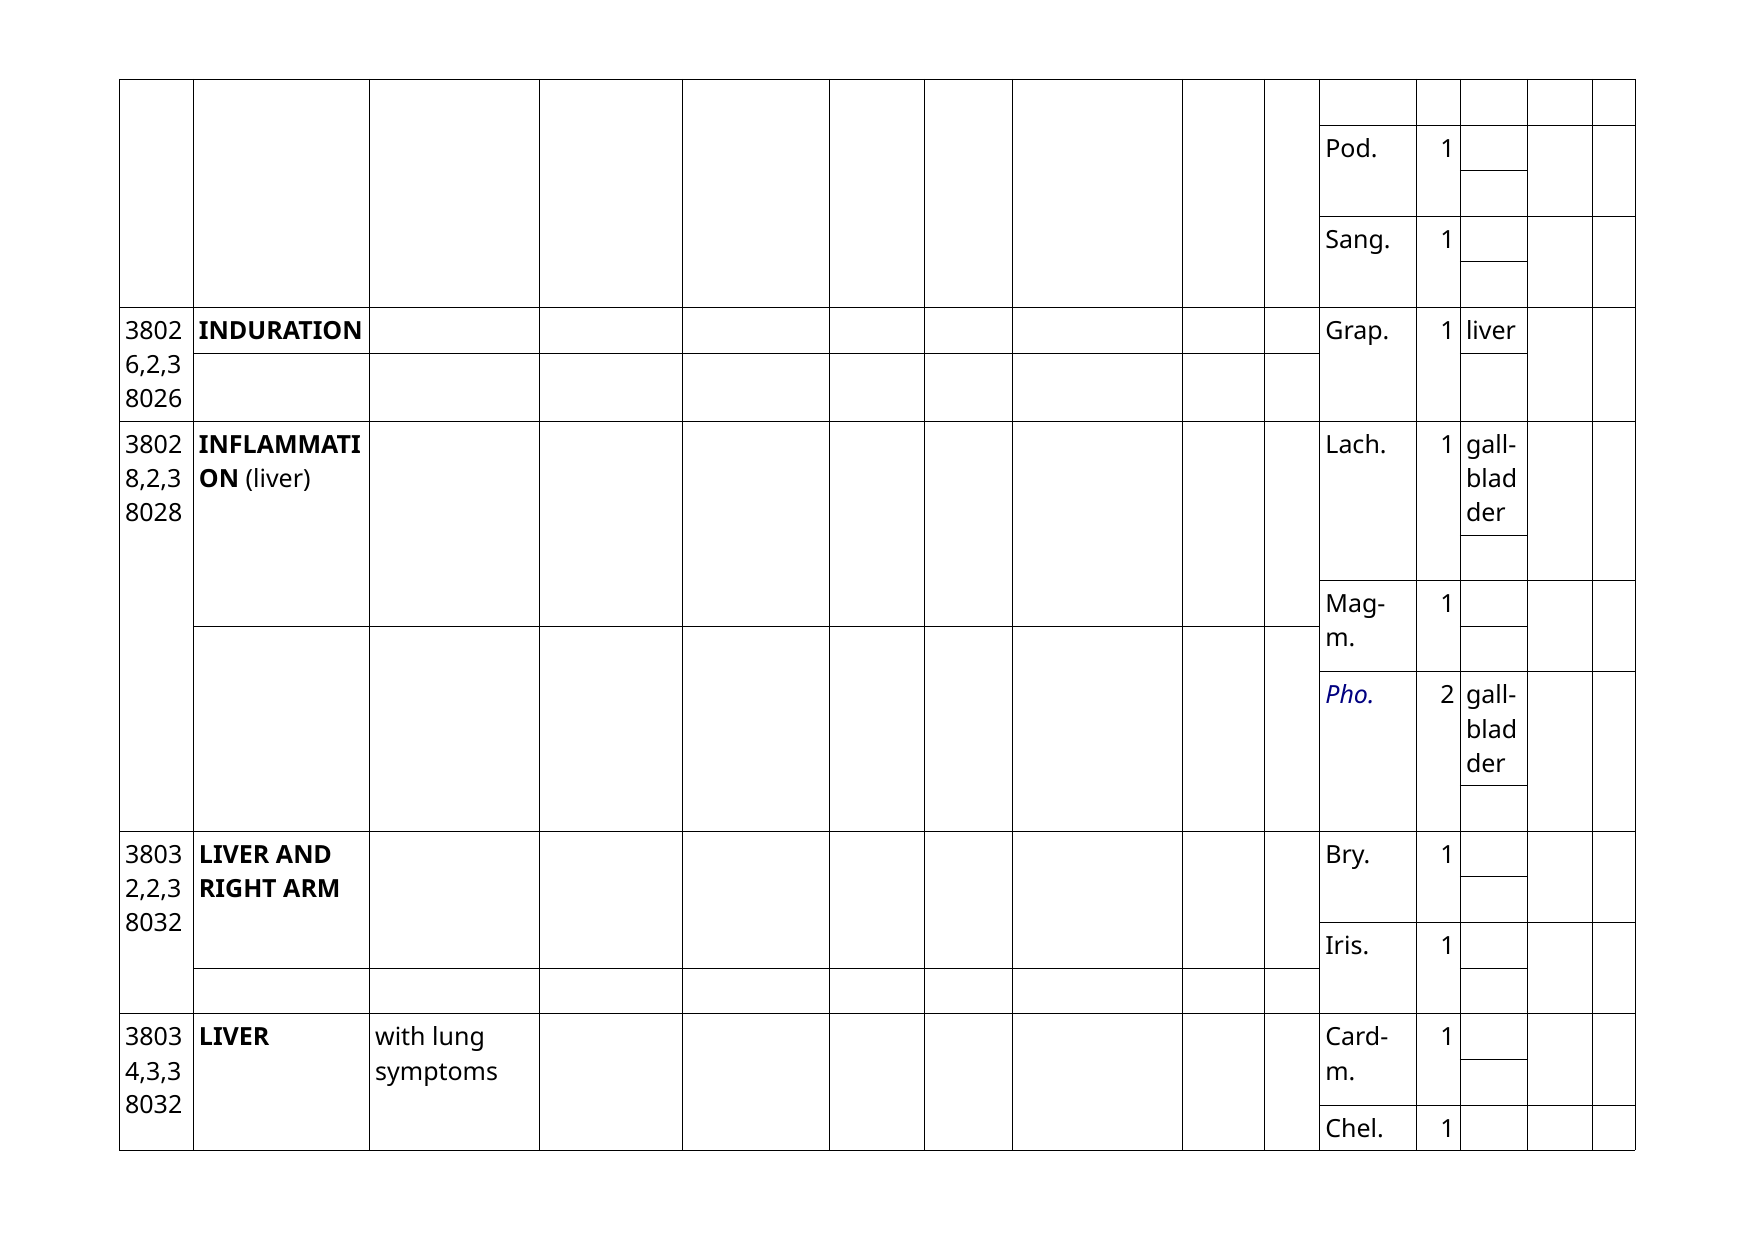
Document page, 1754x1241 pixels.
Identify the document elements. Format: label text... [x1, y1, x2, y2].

table_cell [1528, 80, 1592, 124]
table_cell [540, 969, 682, 1013]
table_cell [540, 422, 682, 626]
table_cell [925, 1014, 1012, 1150]
table_cell [925, 308, 1012, 353]
table_cell [370, 422, 539, 626]
table_cell [1528, 832, 1592, 922]
table_cell [925, 969, 1012, 1013]
table_cell [120, 80, 193, 307]
table_cell [1593, 126, 1635, 216]
table_cell [540, 308, 682, 353]
table_cell [925, 422, 1012, 626]
table_cell [1013, 1014, 1182, 1150]
table_cell [1461, 536, 1527, 580]
table_cell [1461, 627, 1527, 671]
table_cell [683, 80, 829, 307]
table_cell liver [194, 1014, 369, 1150]
table_cell [370, 832, 539, 968]
table_cell [830, 969, 924, 1013]
table_cell [1013, 422, 1182, 626]
table_cell [1461, 786, 1527, 831]
table_cell [370, 308, 539, 353]
table_cell [925, 627, 1012, 831]
table_cell [370, 354, 539, 421]
table_cell [1183, 832, 1264, 968]
table_cell 1 [1417, 422, 1460, 580]
table_cell [370, 627, 539, 831]
table_cell [540, 832, 682, 968]
table_cell [370, 969, 539, 1013]
table_cell 1 [1417, 126, 1460, 216]
table_cell gall-bladder [1461, 422, 1527, 534]
table_cell [1528, 672, 1592, 831]
table_cell [1593, 422, 1635, 580]
table_cell 1 [1417, 1014, 1460, 1104]
table_cell 38034,3,38032 [120, 1014, 193, 1150]
table_cell [1265, 80, 1319, 307]
table_cell Bry. [1320, 832, 1416, 922]
table_cell Lach. [1320, 422, 1416, 580]
table_cell [1461, 262, 1527, 307]
table_cell [1528, 1106, 1592, 1150]
table_cell [1461, 832, 1527, 876]
table_cell [683, 627, 829, 831]
table_cell [1013, 969, 1182, 1013]
table_cell [925, 80, 1012, 307]
table_cell 38026,2,38026 [120, 308, 193, 421]
table_cell [1265, 354, 1319, 421]
table_cell [1417, 80, 1460, 124]
table_cell [1593, 1014, 1635, 1104]
table_cell [540, 1014, 682, 1150]
table_cell [830, 422, 924, 626]
table_cell with lung symptoms [370, 1014, 539, 1150]
table_cell [1265, 969, 1319, 1013]
table_cell 2 [1417, 672, 1460, 831]
table_cell [830, 832, 924, 968]
table_cell [1528, 581, 1592, 671]
table_cell [1461, 969, 1527, 1013]
table_cell [1461, 1060, 1527, 1104]
table_cell Pho. [1320, 672, 1416, 831]
table_cell [683, 1014, 829, 1150]
table_cell [683, 969, 829, 1013]
table_cell Chel. [1320, 1106, 1416, 1150]
table_cell [1593, 923, 1635, 1013]
table_cell [540, 627, 682, 831]
table_cell [830, 627, 924, 831]
table_cell [683, 832, 829, 968]
table_cell [194, 354, 369, 421]
table_cell liver and right arm [194, 832, 369, 968]
table_cell 38032,2,38032 [120, 832, 193, 1013]
table_cell [1528, 126, 1592, 216]
table_cell [1528, 217, 1592, 307]
table_cell [1528, 923, 1592, 1013]
table_cell [1461, 354, 1527, 421]
table_cell [1461, 581, 1527, 626]
table_cell [1593, 672, 1635, 831]
table_cell [830, 354, 924, 421]
table_cell 1 [1417, 217, 1460, 307]
table_cell [1013, 832, 1182, 968]
table_cell Mag-m. [1320, 581, 1416, 671]
table_cell [1461, 171, 1527, 216]
table_cell [194, 969, 369, 1013]
table_cell liver [1461, 308, 1527, 353]
table_cell 1 [1417, 581, 1460, 671]
table_cell [1593, 832, 1635, 922]
table_cell [1183, 308, 1264, 353]
table_cell [370, 80, 539, 307]
table_cell [683, 354, 829, 421]
table_cell [1528, 422, 1592, 580]
table_cell Iris. [1320, 923, 1416, 1013]
table_cell [1183, 1014, 1264, 1150]
table_cell gall-bladder [1461, 672, 1527, 785]
table_cell [1013, 80, 1182, 307]
table_cell [194, 80, 369, 307]
table_cell [1593, 1106, 1635, 1150]
table_cell 1 [1417, 308, 1460, 421]
table_cell 1 [1417, 923, 1460, 1013]
table_cell [683, 308, 829, 353]
table_cell [830, 308, 924, 353]
table_cell [1461, 126, 1527, 170]
table_cell [830, 80, 924, 307]
table_cell Grap. [1320, 308, 1416, 421]
table_cell [1183, 354, 1264, 421]
table_cell [683, 422, 829, 626]
table_cell 1 [1417, 832, 1460, 922]
table_cell [1265, 832, 1319, 968]
table_cell [1013, 308, 1182, 353]
table_cell [1461, 1014, 1527, 1059]
table_cell [1528, 1014, 1592, 1104]
table_cell [1183, 627, 1264, 831]
table_cell induration [194, 308, 369, 353]
table_cell [830, 1014, 924, 1150]
table_cell [1183, 422, 1264, 626]
table_cell 38028,2,38028 [120, 422, 193, 831]
table_cell [1013, 627, 1182, 831]
table_cell [1265, 422, 1319, 626]
table_cell [194, 627, 369, 831]
table_cell [1265, 627, 1319, 831]
table_cell [925, 832, 1012, 968]
table_cell [925, 354, 1012, 421]
table_cell [540, 354, 682, 421]
table_cell [1320, 80, 1416, 124]
table_cell [1461, 877, 1527, 922]
table_cell [1461, 217, 1527, 261]
table_cell inflammation (liver) [194, 422, 369, 626]
table_cell [1183, 80, 1264, 307]
table_cell [1265, 308, 1319, 353]
table_cell Sang. [1320, 217, 1416, 307]
table_cell [1593, 581, 1635, 671]
table_cell [1183, 969, 1264, 1013]
table_cell [540, 80, 682, 307]
table_cell Pod. [1320, 126, 1416, 216]
table_cell [1461, 923, 1527, 968]
table_cell [1461, 80, 1527, 124]
table_cell 1 [1417, 1106, 1460, 1150]
table_cell [1593, 308, 1635, 421]
table_cell [1528, 308, 1592, 421]
table_cell [1593, 80, 1635, 124]
table_cell [1013, 354, 1182, 421]
table_cell [1265, 1014, 1319, 1150]
table_cell Card-m. [1320, 1014, 1416, 1104]
table_cell [1461, 1106, 1527, 1150]
table_cell [1593, 217, 1635, 307]
